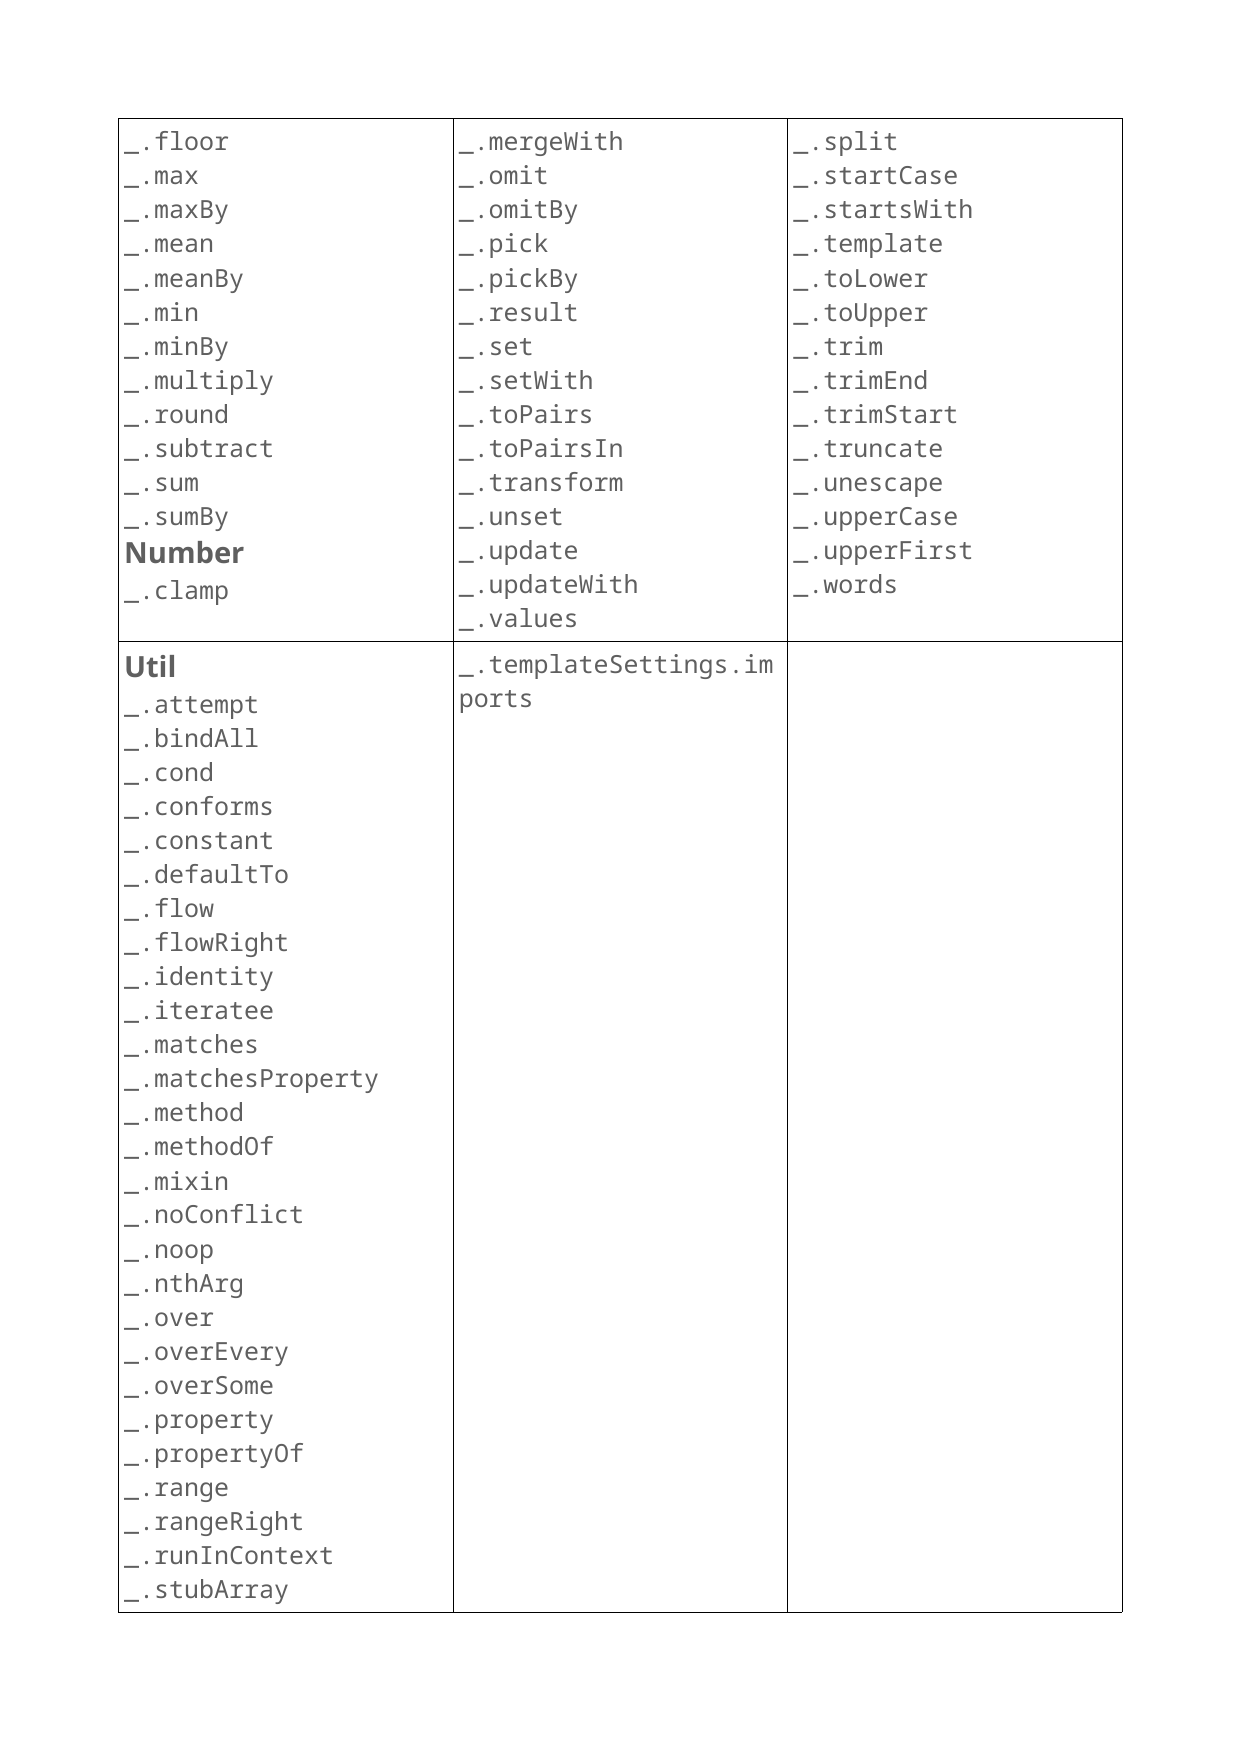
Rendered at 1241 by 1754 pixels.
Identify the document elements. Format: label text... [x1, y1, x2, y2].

table_header _.split _.startCase _.startsWith _.template _.toLower _.toUpper _.trim _.trimEnd _.trimStart _.truncate _.unescape _.upperCase _.upperFirst _.words [788, 119, 1122, 641]
table_header _.templateSettings.imports [454, 642, 787, 1612]
table_header Util _.attempt _.bindAll _.cond _.conforms _.constant _.defaultTo _.flow _.flowRight _.identity _.iteratee _.matches _.matchesProperty _.method _.methodOf _.mixin _.noConflict _.noop _.nthArg _.over _.overEvery _.overSome _.property _.propertyOf _.range _.rangeRight _.runInContext _.stubArray [119, 642, 453, 1612]
table_header _.floor _.max _.maxBy _.mean _.meanBy _.min _.minBy _.multiply _.round _.subtract _.sum _.sumBy Number _.clamp [119, 119, 453, 641]
table_header _.mergeWith _.omit _.omitBy _.pick _.pickBy _.result _.set _.setWith _.toPairs _.toPairsIn _.transform _.unset _.update _.updateWith _.values [454, 119, 787, 641]
table_header [788, 642, 1122, 1612]
